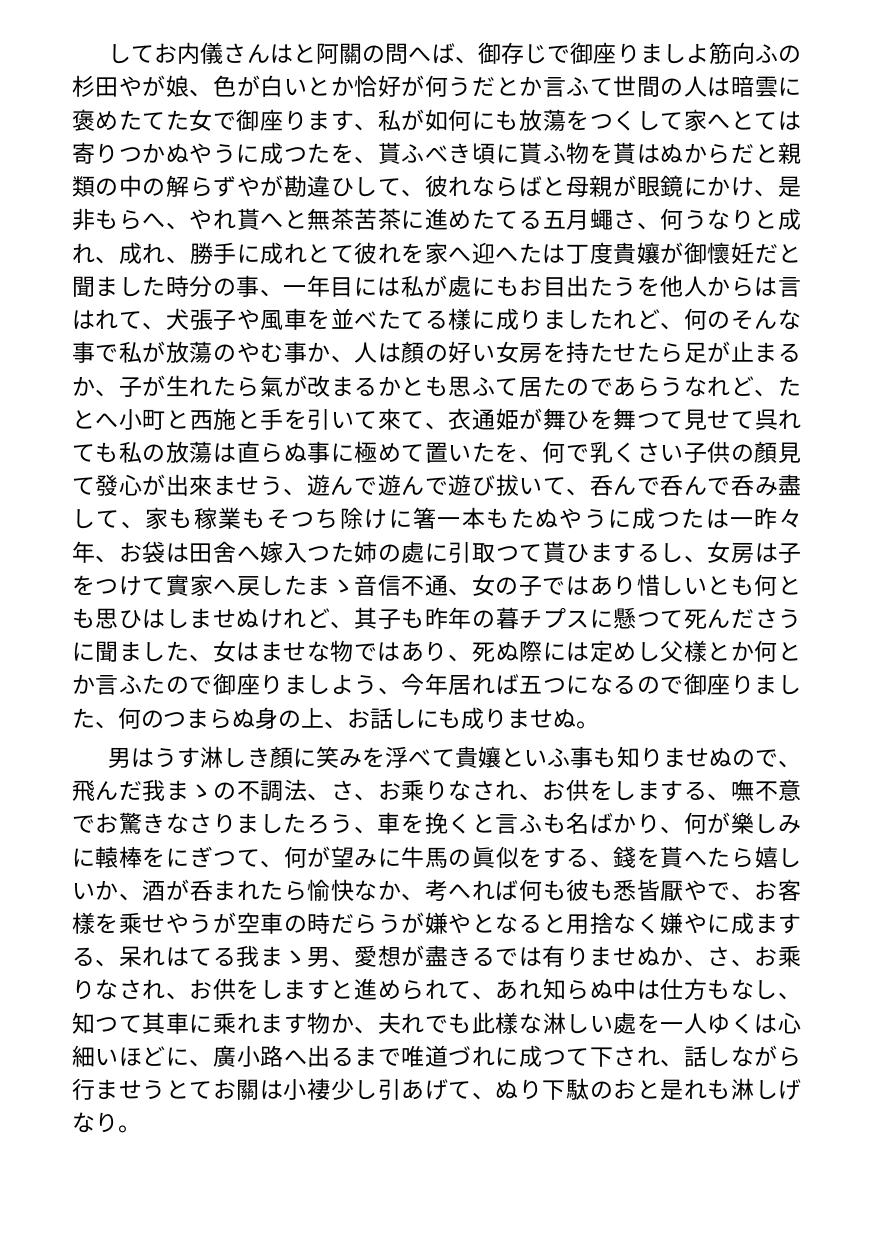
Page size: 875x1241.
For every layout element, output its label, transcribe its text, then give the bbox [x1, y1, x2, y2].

text してお内儀さんはと阿關の問へば、御存じで御座りましよ筋向ふの杉田やが娘、色が白いとか恰好が何うだとか言ふて世間の人は暗雲に褒めたてた女で御座ります、私が如何にも放蕩をつくして家へとては寄りつかぬやうに成つたを、貰ふべき頃に貰ふ物を貰はぬからだと親類の中の解らずやが勘違ひして、彼れならばと母親が眼鏡にかけ、是非もらへ、やれ貰へと無茶苦茶に進めたてる五月蠅さ、何うなりと成れ、成れ、勝手に成れとて彼れを家へ迎へたは丁度貴孃が御懷妊だと聞ました時分の事、一年目には私が處にもお目出たうを他人からは言はれて、犬張子や風車を並べたてる樣に成りましたれど、何のそんな事で私が放蕩のやむ事か、人は顏の好い女房を持たせたら足が止まるか、子が生れたら氣が改まるかとも思ふて居たのであらうなれど、たとへ小町と西施と手を引いて來て、衣通姫が舞ひを舞つて見せて呉れても私の放蕩は直らぬ事に極めて置いたを、何で乳くさい子供の顏見て發心が出來ませう、遊んで遊んで遊び拔いて、呑んで呑んで呑み盡して、家も稼業もそつち除けに箸一本もたぬやうに成つたは一昨々年、お袋は田舍へ嫁入つた姉の處に引取つて貰ひまするし、女房は子をつけて實家へ戻したまゝ音信不通、女の子ではあり惜しいとも何とも思ひはしませぬけれど、其子も昨年の暮チプスに懸つて死んださうに聞ました、女はませな物ではあり、死ぬ際には定めし父樣とか何とか言ふたので御座りましよう、今年居れば五つになるので御座りました、何のつまらぬ身の上、お話しにも成りませぬ。 [72, 36, 802, 734]
text 男はうす淋しき顏に笑みを浮べて貴孃といふ事も知りませぬので、飛んだ我まゝの不調法、さ、お乘りなされ、お供をしまする、嘸不意でお驚きなさりましたろう、車を挽くと言ふも名ばかり、何が樂しみに轅棒をにぎつて、何が望みに牛馬の眞似をする、錢を貰へたら嬉しいか、酒が呑まれたら愉快なか、考へれば何も彼も悉皆厭やで、お客樣を乘せやうが空車の時だらうが嫌やとなると用捨なく嫌やに成まする、呆れはてる我まゝ男、愛想が盡きるでは有りませぬか、さ、お乘りなされ、お供をしますと進められて、あれ知らぬ中は仕方もなし、知つて其車に乘れます物か、夫れでも此樣な淋しい處を一人ゆくは心細いほどに、廣小路へ出るまで唯道づれに成つて下され、話しながら行ませうとてお關は小褄少し引あげて、ぬり下駄のおと是れも淋しげなり。 [72, 740, 802, 1138]
